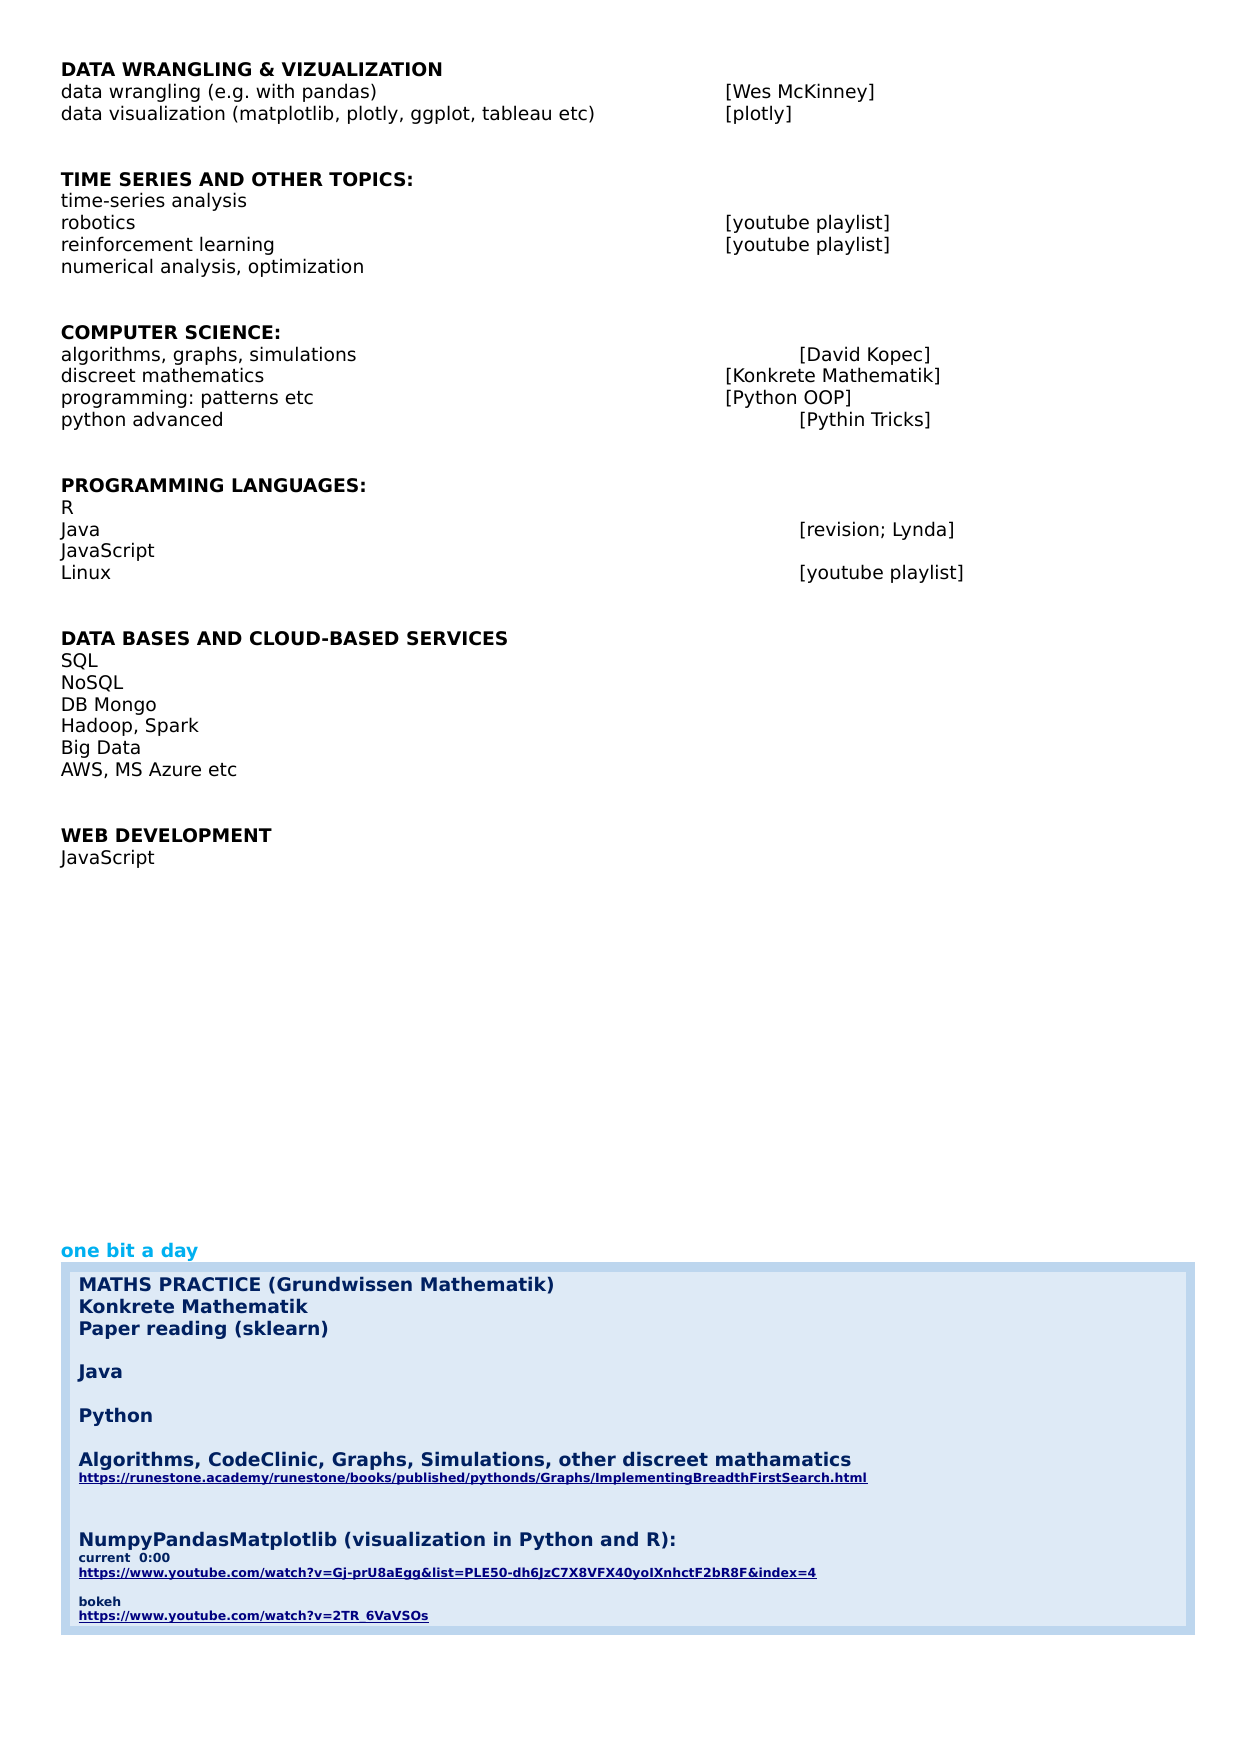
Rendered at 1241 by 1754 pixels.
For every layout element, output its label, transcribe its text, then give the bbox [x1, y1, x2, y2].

text NumpyPandasMatplotlib (visualization in Python and R): [70, 1517, 1186, 1539]
text reinforcement learning [youtube playlist] [61, 234, 1195, 256]
text TIME SERIES AND OTHER TOPICS: [61, 168, 1195, 190]
text DATA WRANGLING & VIZUALIZATION [61, 59, 1195, 81]
text MATHS PRACTICE (Grundwissen Mathematik) [70, 1272, 1186, 1284]
text current 0:00 [70, 1539, 1186, 1554]
text discreet mathematics [Konkrete Mathematik] [61, 365, 1195, 387]
text Java [70, 1350, 1186, 1372]
text programming: patterns etc [Python OOP] [61, 387, 1195, 409]
text SQL [61, 650, 1195, 672]
text Konkrete Mathematik [70, 1284, 1186, 1306]
text data visualization (matplotlib, plotly, ggplot, tableau etc) [plotly] [61, 103, 1195, 125]
text DB Mongo [61, 693, 1195, 715]
text WEB DEVELOPMENT [61, 825, 1195, 847]
text PROGRAMMING LANGUAGES: [61, 475, 1195, 497]
text data wrangling (e.g. with pandas) [Wes McKinney] [61, 81, 1195, 103]
text bokeh [70, 1583, 1186, 1598]
text R [61, 497, 1195, 518]
text DATA BASES AND CLOUD-BASED SERVICES [61, 628, 1195, 650]
text https://runestone.academy/runestone/books/published/pythonds/Graphs/ImplementingBreadthFirstSearch.html [70, 1459, 1186, 1474]
text JavaScript [61, 847, 1195, 868]
text Linux [youtube playlist] [61, 562, 1195, 584]
text Java [revision; Lynda] [61, 518, 1195, 540]
text COMPUTER SCIENCE: [61, 322, 1195, 343]
text one bit a day [61, 1240, 1195, 1262]
text Algorithms, CodeClinic, Graphs, Simulations, other discreet mathamatics [70, 1437, 1186, 1459]
text robotics [youtube playlist] [61, 212, 1195, 234]
text AWS, MS Azure etc [61, 759, 1195, 781]
text python advanced [Pythin Tricks] [61, 409, 1195, 431]
text JavaScript [61, 540, 1195, 562]
text Big Data [61, 737, 1195, 759]
text Python [70, 1393, 1186, 1415]
text numerical analysis, optimization [61, 256, 1195, 278]
text Paper reading (sklearn) [70, 1306, 1186, 1328]
text Hadoop, Spark [61, 715, 1195, 737]
text NoSQL [61, 672, 1195, 693]
text https://www.youtube.com/watch?v=2TR_6VaVSOs [70, 1598, 1186, 1626]
text algorithms, graphs, simulations [David Kopec] [61, 343, 1195, 365]
text time-series analysis [61, 190, 1195, 212]
text https://www.youtube.com/watch?v=Gj-prU8aEgg&list=PLE50-dh6JzC7X8VFX40yoIXnhctF2bR8F&index=4 [70, 1554, 1186, 1568]
